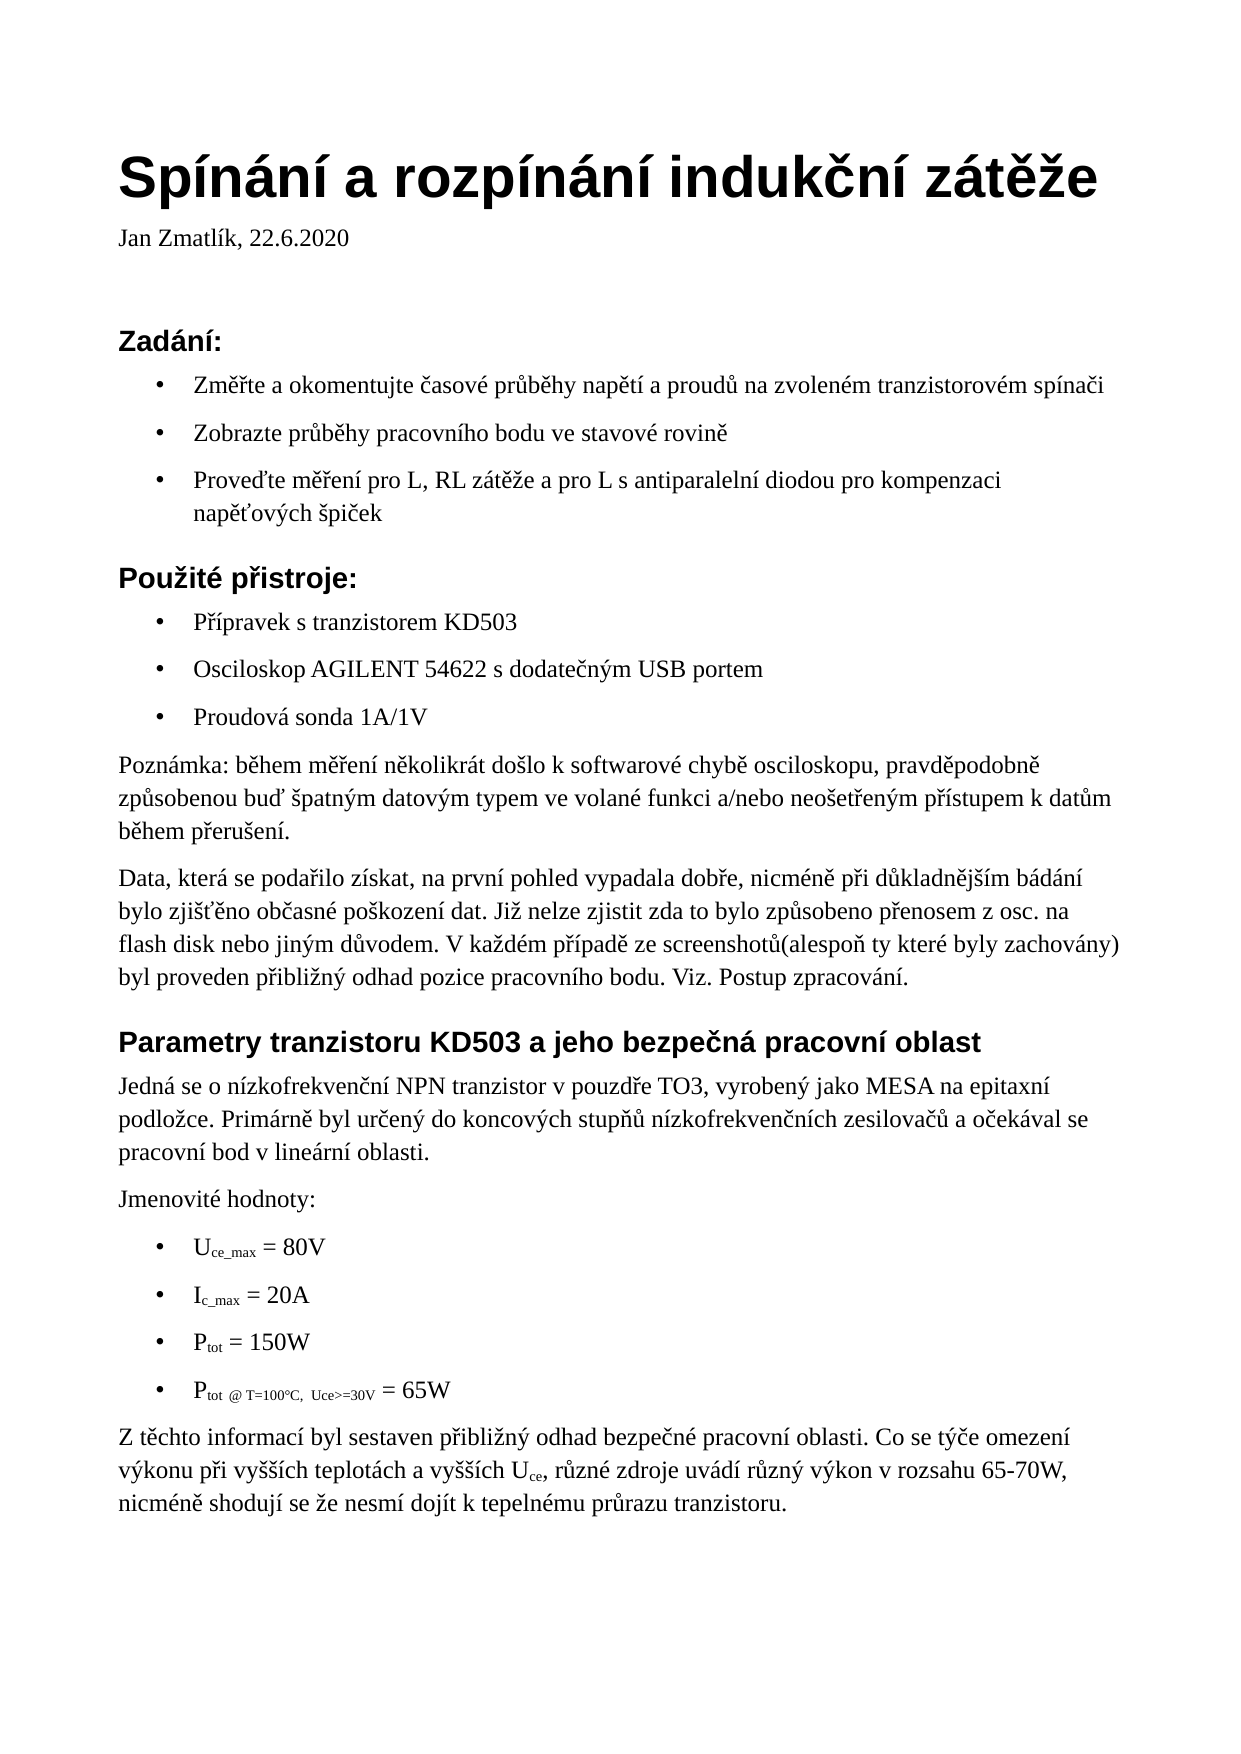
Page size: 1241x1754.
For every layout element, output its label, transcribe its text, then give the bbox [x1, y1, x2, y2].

list Proudová sonda 1A/1V [156, 702, 1122, 731]
list Přípravek s tranzistorem KD503 [156, 607, 1122, 636]
text Jan Zmatlík, 22.6.2020 [118, 223, 1122, 251]
list Změřte a okomentujte časové průběhy napětí a proudů na zvoleném tranzistorovém spínači [156, 370, 1122, 399]
list Ptot = 150W [156, 1327, 1122, 1356]
text Data, která se podařilo získat, na první pohled vypadala dobře, nicméně při důkladnějším bádání bylo zjišťěno občasné poškození dat. Již nelze zjistit zda to bylo způsobeno přenosem z osc. na flash disk nebo jiným důvodem. V každém případě ze screenshotů(alespoň ty které byly zachovány) byl proveden přibližný odhad pozice pracovního bodu. Viz. Postup zpracování. [118, 863, 1122, 991]
list Uce_max = 80V [156, 1232, 1122, 1261]
subtitle Parametry tranzistoru KD503 a jeho bezpečná pracovní oblast [118, 1024, 1122, 1058]
subtitle Zadání: [118, 324, 1122, 358]
list Ptot @ T=100°C, Uce>=30V = 65W [156, 1375, 1122, 1404]
list Zobrazte průběhy pracovního bodu ve stavové rovině [156, 418, 1122, 447]
list Ic_max = 20A [156, 1280, 1122, 1308]
list Proveďte měření pro L, RL zátěže a pro L s antiparalelní diodou pro kompenzaci napěťových špiček [156, 465, 1122, 527]
text Jedná se o nízkofrekvenční NPN tranzistor v pouzdře TO3, vyrobený jako MESA na epitaxní podložce. Primárně byl určený do koncových stupňů nízkofrekvenčních zesilovačů a očekával se pracovní bod v lineární oblasti. [118, 1071, 1122, 1166]
text Z těchto informací byl sestaven přibližný odhad bezpečné pracovní oblasti. Co se týče omezení výkonu při vyšších teplotách a vyšších Uce, různé zdroje uvádí různý výkon v rozsahu 65-70W, nicméně shodují se že nesmí dojít k tepelnému průrazu tranzistoru. [118, 1422, 1122, 1517]
title Spínání a rozpínání indukční zátěže [118, 143, 1122, 210]
list Osciloskop AGILENT 54622 s dodatečným USB portem [156, 654, 1122, 683]
text Jmenovité hodnoty: [118, 1184, 1122, 1213]
subtitle Použité přistroje: [118, 561, 1122, 594]
text Poznámka: během měření několikrát došlo k softwarové chybě osciloskopu, pravděpodobně způsobenou buď špatným datovým typem ve volané funkci a/nebo neošetřeným přístupem k datům během přerušení. [118, 750, 1122, 844]
